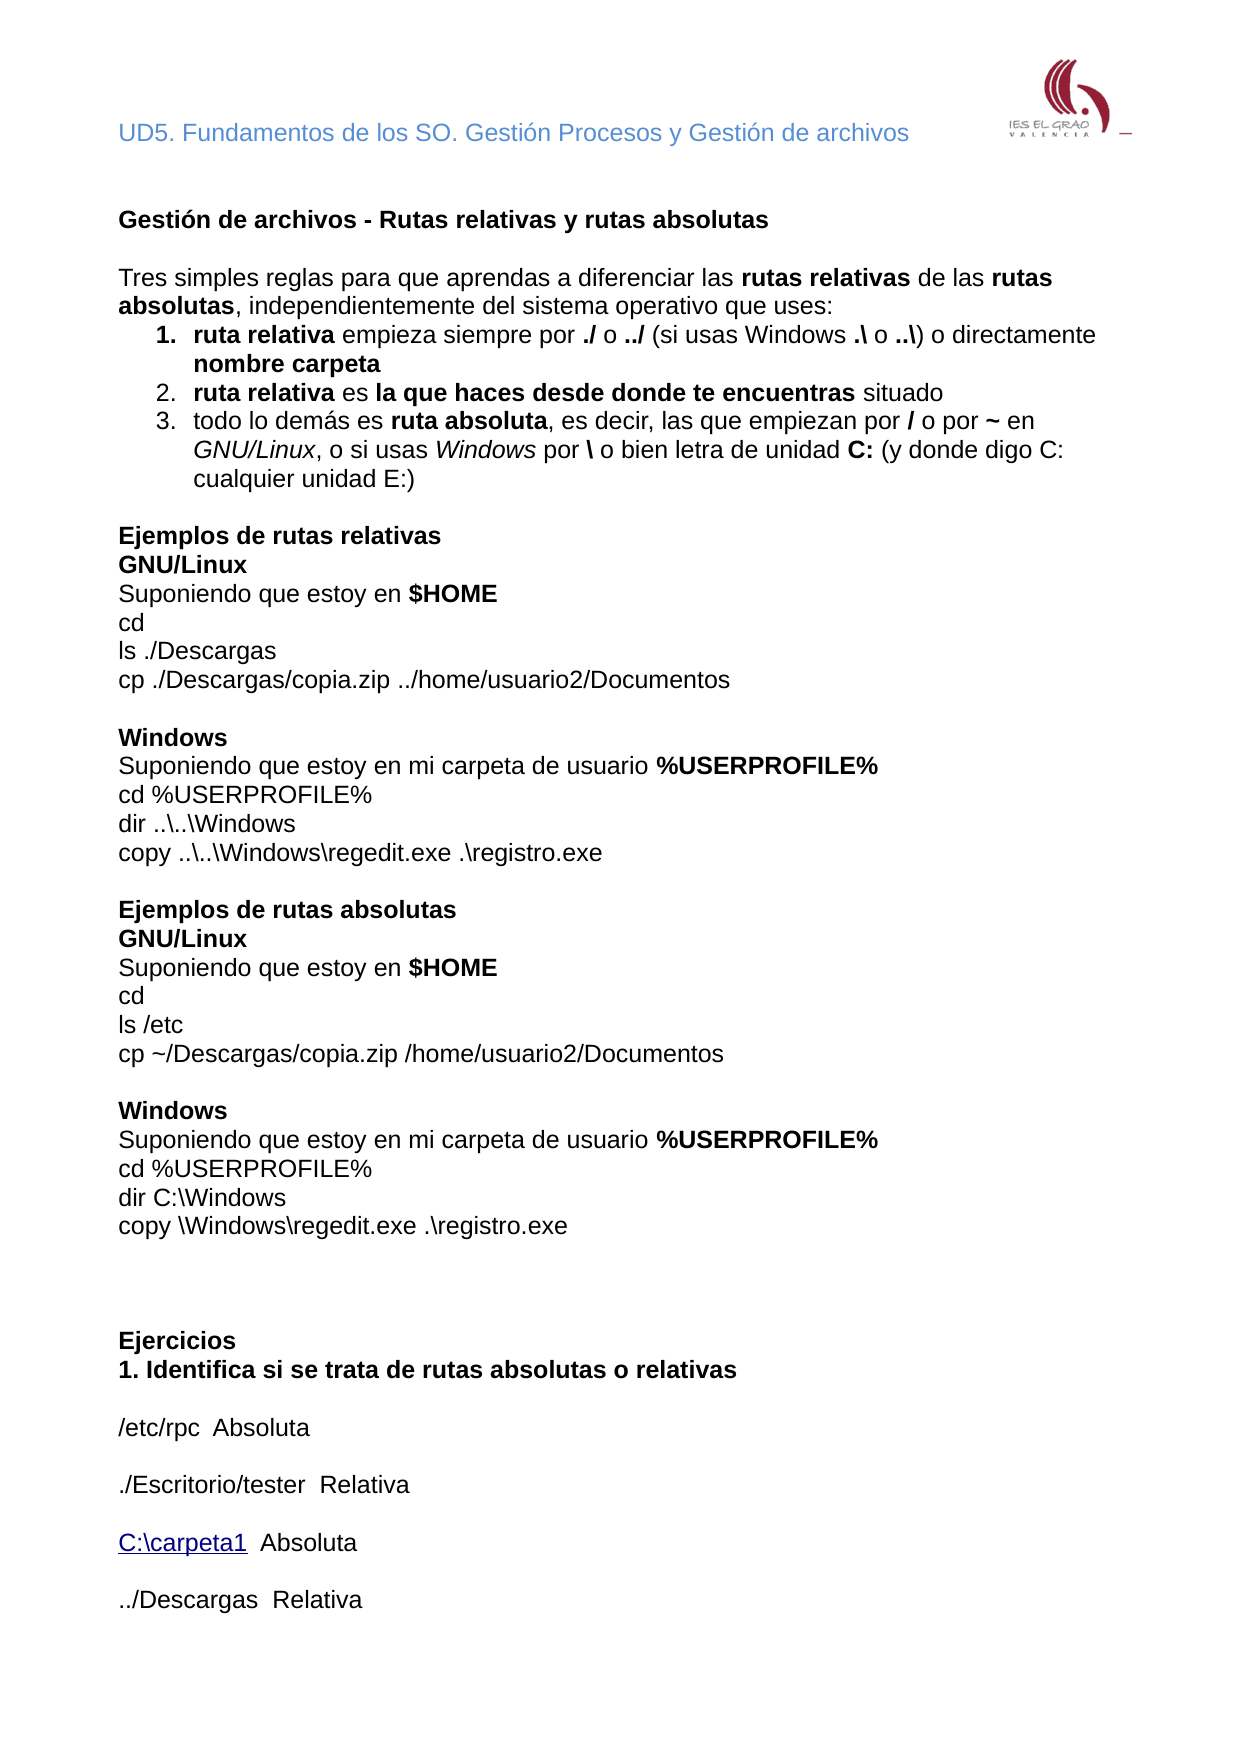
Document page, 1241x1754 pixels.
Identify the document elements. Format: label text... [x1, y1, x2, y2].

text C:\carpeta1 Absoluta [118, 1528, 1122, 1556]
text 1. Identifica si se trata de rutas absolutas o relativas [118, 1355, 1122, 1384]
text Suponiendo que estoy en mi carpeta de usuario %USERPROFILE% [118, 751, 1122, 780]
text cd [118, 608, 1122, 636]
text cd %USERPROFILE% [118, 780, 1122, 809]
text dir ..\..\Windows [118, 809, 1122, 838]
list ruta relativa es la que haces desde donde te encuentras situado [156, 378, 1122, 406]
text dir C:\Windows [118, 1183, 1122, 1211]
text ls /etc [118, 1010, 1122, 1039]
text Gestión de archivos - Rutas relativas y rutas absolutas [118, 205, 1122, 234]
text Suponiendo que estoy en $HOME [118, 953, 1122, 981]
text cd [118, 981, 1122, 1010]
text cd %USERPROFILE% [118, 1154, 1122, 1183]
text Ejemplos de rutas relativas [118, 521, 1122, 550]
list todo lo demás es ruta absoluta, es decir, las que empiezan por / o por ~ en GNU/Linux, o si usas Windows por \ o bien letra de unidad C: (y donde digo C: cualquier unidad E:) [156, 406, 1122, 493]
text cp ./Descargas/copia.zip ../home/usuario2/Documentos [118, 665, 1122, 694]
text Suponiendo que estoy en $HOME [118, 579, 1122, 608]
text Suponiendo que estoy en mi carpeta de usuario %USERPROFILE% [118, 1125, 1122, 1154]
text Ejemplos de rutas absolutas [118, 895, 1122, 924]
text Ejercicios [118, 1326, 1122, 1355]
text /etc/rpc Absoluta [118, 1413, 1122, 1441]
text ls ./Descargas [118, 636, 1122, 665]
text Windows [118, 723, 1122, 751]
list ruta relativa empieza siempre por ./ o ../ (si usas Windows .\ o ..\) o directamente nombre carpeta [156, 320, 1122, 378]
text Tres simples reglas para que aprendas a diferenciar las rutas relativas de las rutas absolutas, independientemente del sistema operativo que uses: [118, 263, 1122, 320]
text ../Descargas Relativa [118, 1585, 1122, 1614]
text GNU/Linux [118, 924, 1122, 953]
text copy ..\..\Windows\regedit.exe .\registro.exe [118, 838, 1122, 866]
text GNU/Linux [118, 550, 1122, 579]
picture [1009, 59, 1133, 139]
text Windows [118, 1096, 1122, 1125]
text cp ~/Descargas/copia.zip /home/usuario2/Documentos [118, 1039, 1122, 1068]
text ./Escritorio/tester Relativa [118, 1470, 1122, 1499]
text copy \Windows\regedit.exe .\registro.exe [118, 1211, 1122, 1240]
